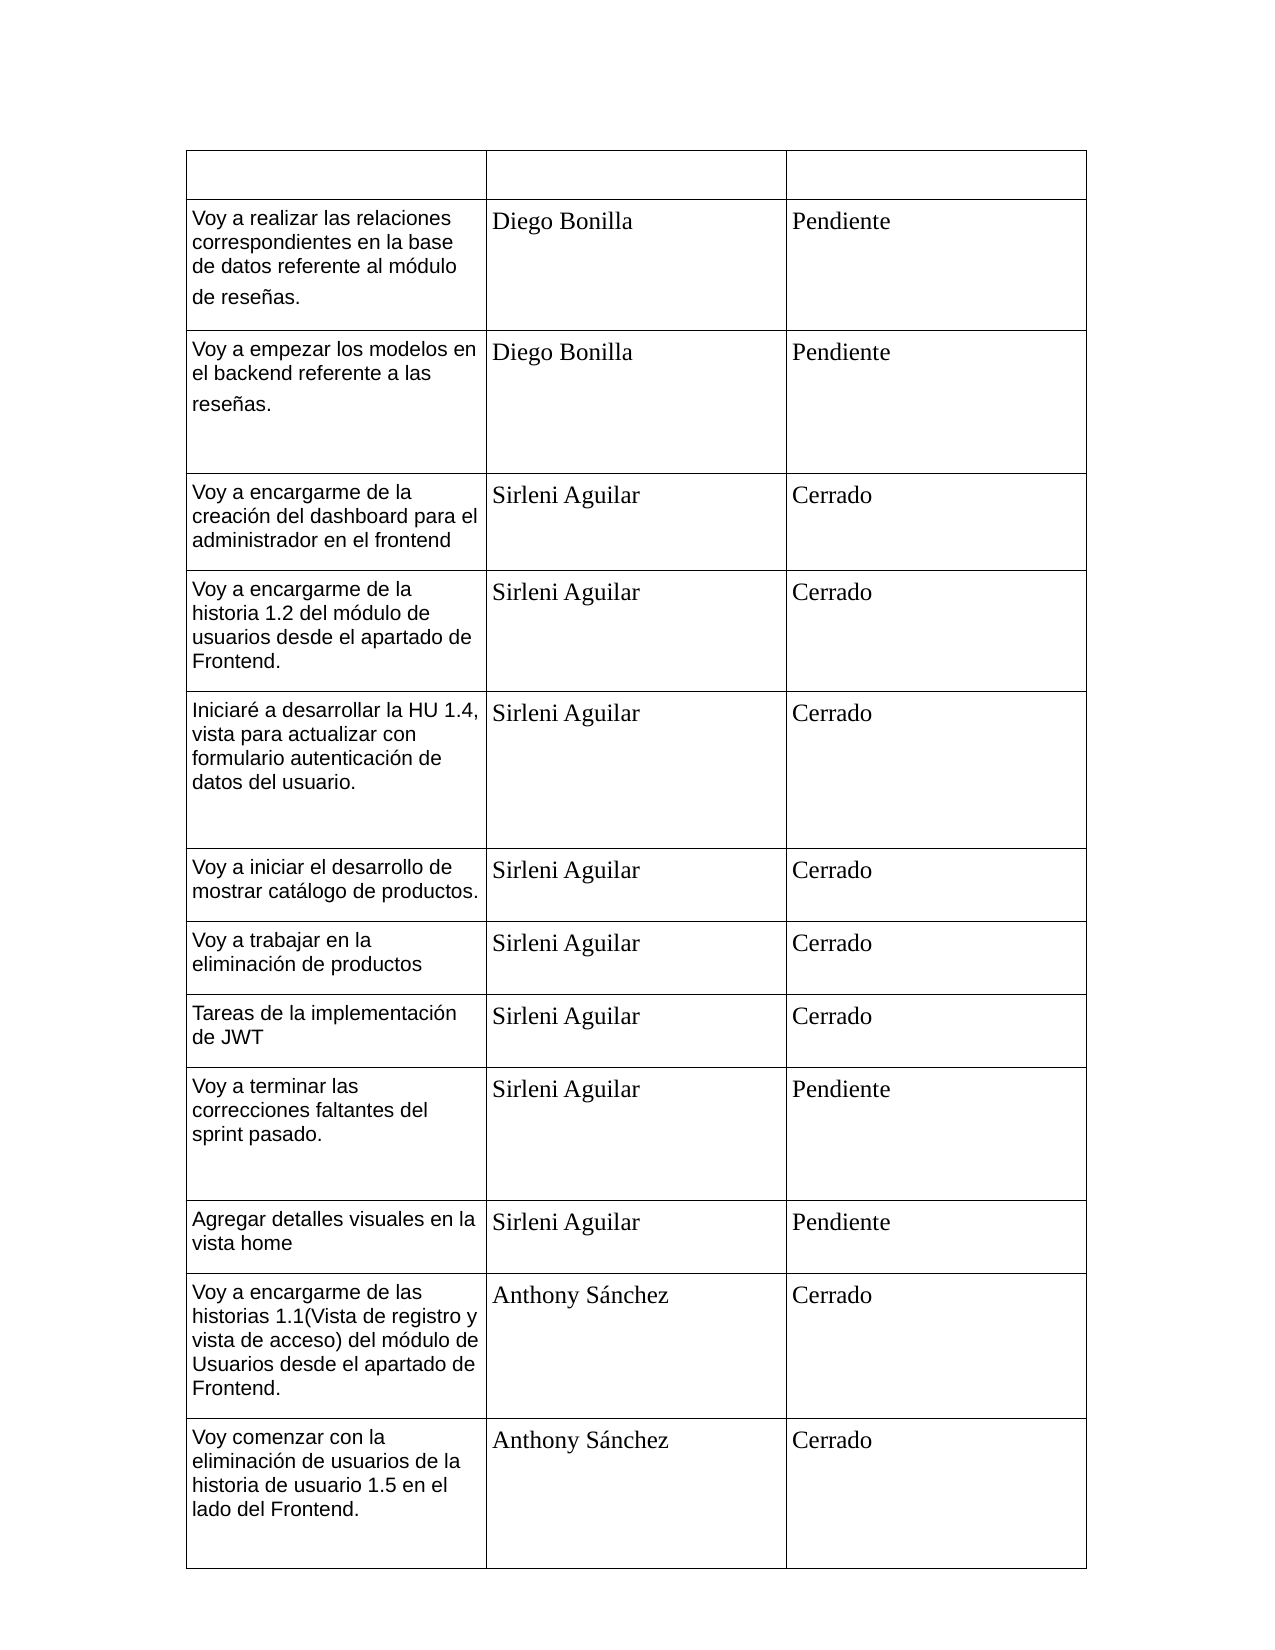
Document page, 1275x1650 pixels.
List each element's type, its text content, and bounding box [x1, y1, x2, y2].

table_cell Sirleni Aguilar [487, 922, 786, 994]
table_cell Agregar detalles visuales en la vista home [187, 1201, 486, 1273]
table_cell Sirleni Aguilar [487, 571, 786, 691]
table_cell Iniciaré a desarrollar la HU 1.4, vista para actualizar con formulario autenticación de datos del usuario. [187, 692, 486, 848]
table_cell Pendiente [787, 331, 1086, 473]
table_cell Cerrado [787, 922, 1086, 994]
table_cell Cerrado [787, 849, 1086, 921]
table_cell Pendiente [787, 200, 1086, 330]
table_cell Tareas de la implementación de JWT [187, 995, 486, 1067]
table_cell Anthony Sánchez [487, 1274, 786, 1418]
table_cell Anthony Sánchez [487, 1419, 786, 1568]
table_cell Cerrado [787, 1274, 1086, 1418]
table_cell Cerrado [787, 1419, 1086, 1568]
table_cell Sirleni Aguilar [487, 474, 786, 570]
table_cell Pendiente [787, 1068, 1086, 1200]
table_cell [187, 151, 486, 199]
table_cell [787, 151, 1086, 199]
table_cell Voy a encargarme de las historias 1.1(Vista de registro y vista de acceso) del módulo de Usuarios desde el apartado de Frontend. [187, 1274, 486, 1418]
table_cell Cerrado [787, 474, 1086, 570]
table_cell Voy a realizar las relaciones correspondientes en la base de datos referente al módulo de reseñas. [187, 200, 486, 330]
table_cell [487, 151, 786, 199]
table_cell Diego Bonilla [487, 200, 786, 330]
table_cell Sirleni Aguilar [487, 1068, 786, 1200]
table_cell Sirleni Aguilar [487, 849, 786, 921]
table_cell Sirleni Aguilar [487, 1201, 786, 1273]
table_cell Diego Bonilla [487, 331, 786, 473]
table_cell Voy a encargarme de la historia 1.2 del módulo de usuarios desde el apartado de Frontend. [187, 571, 486, 691]
table_cell Voy a encargarme de la creación del dashboard para el administrador en el frontend [187, 474, 486, 570]
table_cell Cerrado [787, 995, 1086, 1067]
table_cell Sirleni Aguilar [487, 995, 786, 1067]
table_cell Cerrado [787, 692, 1086, 848]
table_cell Cerrado [787, 571, 1086, 691]
table_cell Pendiente [787, 1201, 1086, 1273]
table_cell Voy a empezar los modelos en el backend referente a las reseñas. [187, 331, 486, 473]
table_cell Voy a terminar las correcciones faltantes del sprint pasado. [187, 1068, 486, 1200]
table_cell Sirleni Aguilar [487, 692, 786, 848]
table_cell Voy a iniciar el desarrollo de mostrar catálogo de productos. [187, 849, 486, 921]
table_cell Voy a trabajar en la eliminación de productos [187, 922, 486, 994]
table_cell Voy comenzar con la eliminación de usuarios de la historia de usuario 1.5 en el lado del Frontend. [187, 1419, 486, 1568]
